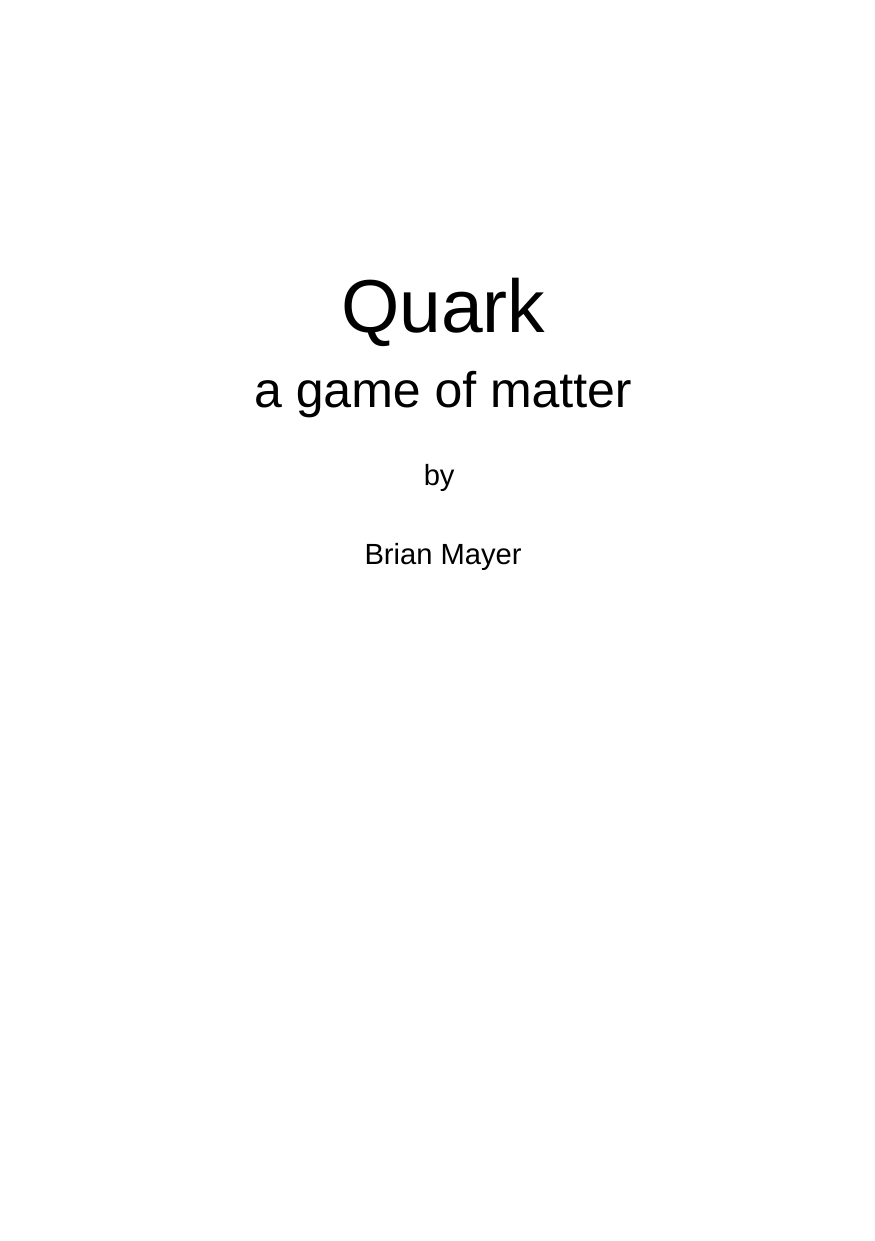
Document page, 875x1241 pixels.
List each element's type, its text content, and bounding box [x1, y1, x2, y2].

text by [100, 458, 786, 492]
text a game of matter [100, 360, 786, 447]
text Brian Mayer [100, 504, 786, 599]
text Quark [100, 262, 786, 349]
